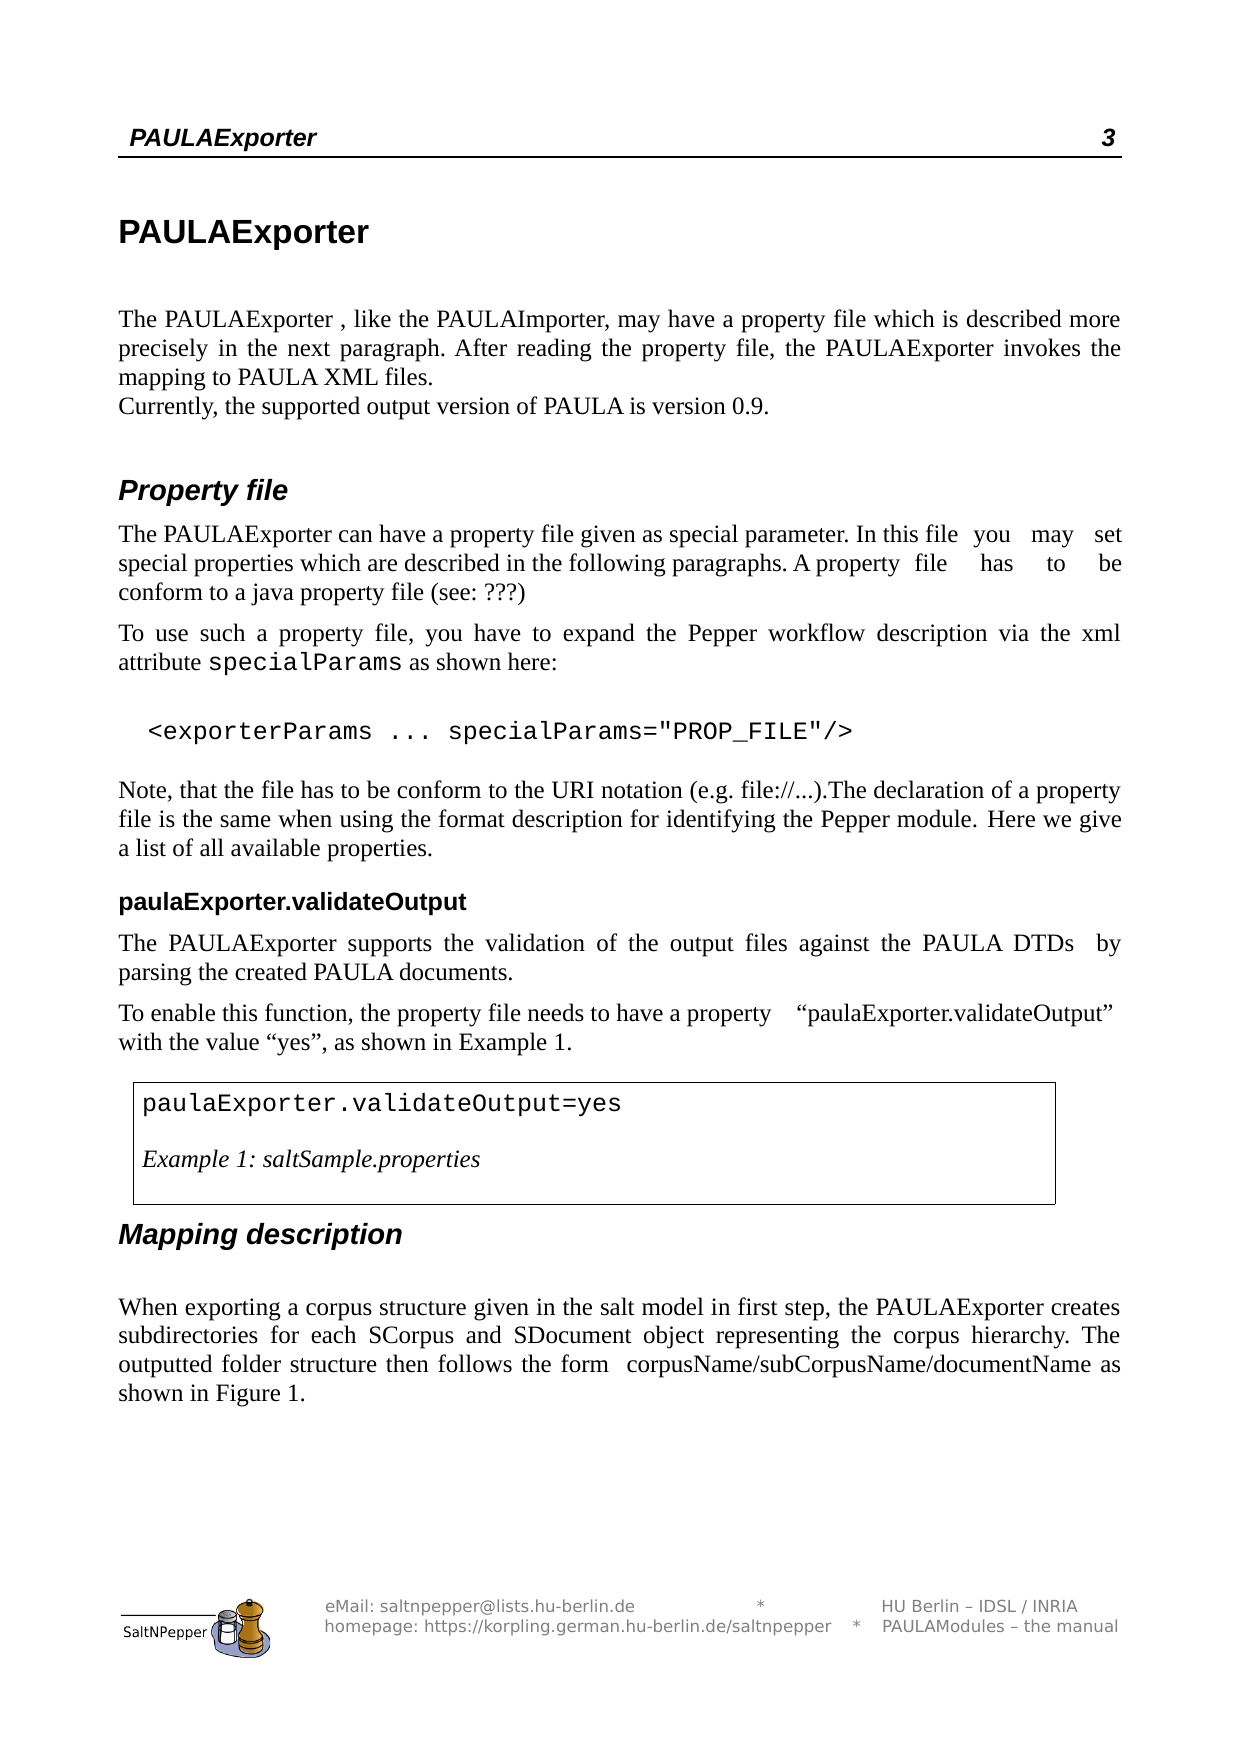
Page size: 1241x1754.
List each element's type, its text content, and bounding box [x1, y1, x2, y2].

text Note, that the file has to be conform to the URI notation (e.g. file://...).The declaration of a property file is the same when using the format description for identifying the Pepper module. Here we give a list of all available properties. [118, 776, 1122, 862]
text The PAULAExporter , like the PAULAImporter, may have a property file which is described more precisely in the next paragraph. After reading the property file, the PAULAExporter invokes the mapping to PAULA XML files. [118, 304, 1122, 391]
text When exporting a corpus structure given in the salt model in first step, the PAULAExporter creates subdirectories for each SCorpus and SDocument object representing the corpus hierarchy. The outputted folder structure then follows the form corpusName/subCorpusName/documentName as shown in Figure 1. [118, 1292, 1122, 1407]
text Example 1: saltSample.properties [142, 1144, 1046, 1173]
subtitle PAULAExporter [118, 212, 1122, 251]
text To use such a property file, you have to expand the Pepper workflow description via the xml attribute specialParams as shown here: [118, 618, 1122, 678]
subtitle paulaExporter.validateOutput [118, 887, 1122, 916]
picture [120, 1598, 270, 1658]
subtitle Mapping description [118, 1217, 1122, 1250]
text paulaExporter.validateOutput=yes [142, 1091, 1046, 1119]
text The PAULAExporter can have a property file given as special parameter. In this file you may set special properties which are described in the following paragraphs. A property file has to be conform to a java property file (see: ???) [118, 519, 1122, 606]
text To enable this function, the property file needs to have a property “paulaExporter.validateOutput” with the value “yes”, as shown in Example 1. [118, 998, 1122, 1056]
subtitle Property file [118, 473, 1122, 507]
text The PAULAExporter supports the validation of the output files against the PAULA DTDs by parsing the created PAULA documents. [118, 928, 1122, 986]
text <exporterParams ... specialParams="PROP_FILE"/> [118, 718, 1122, 747]
text Currently, the supported output version of PAULA is version 0.9. [118, 391, 1122, 419]
